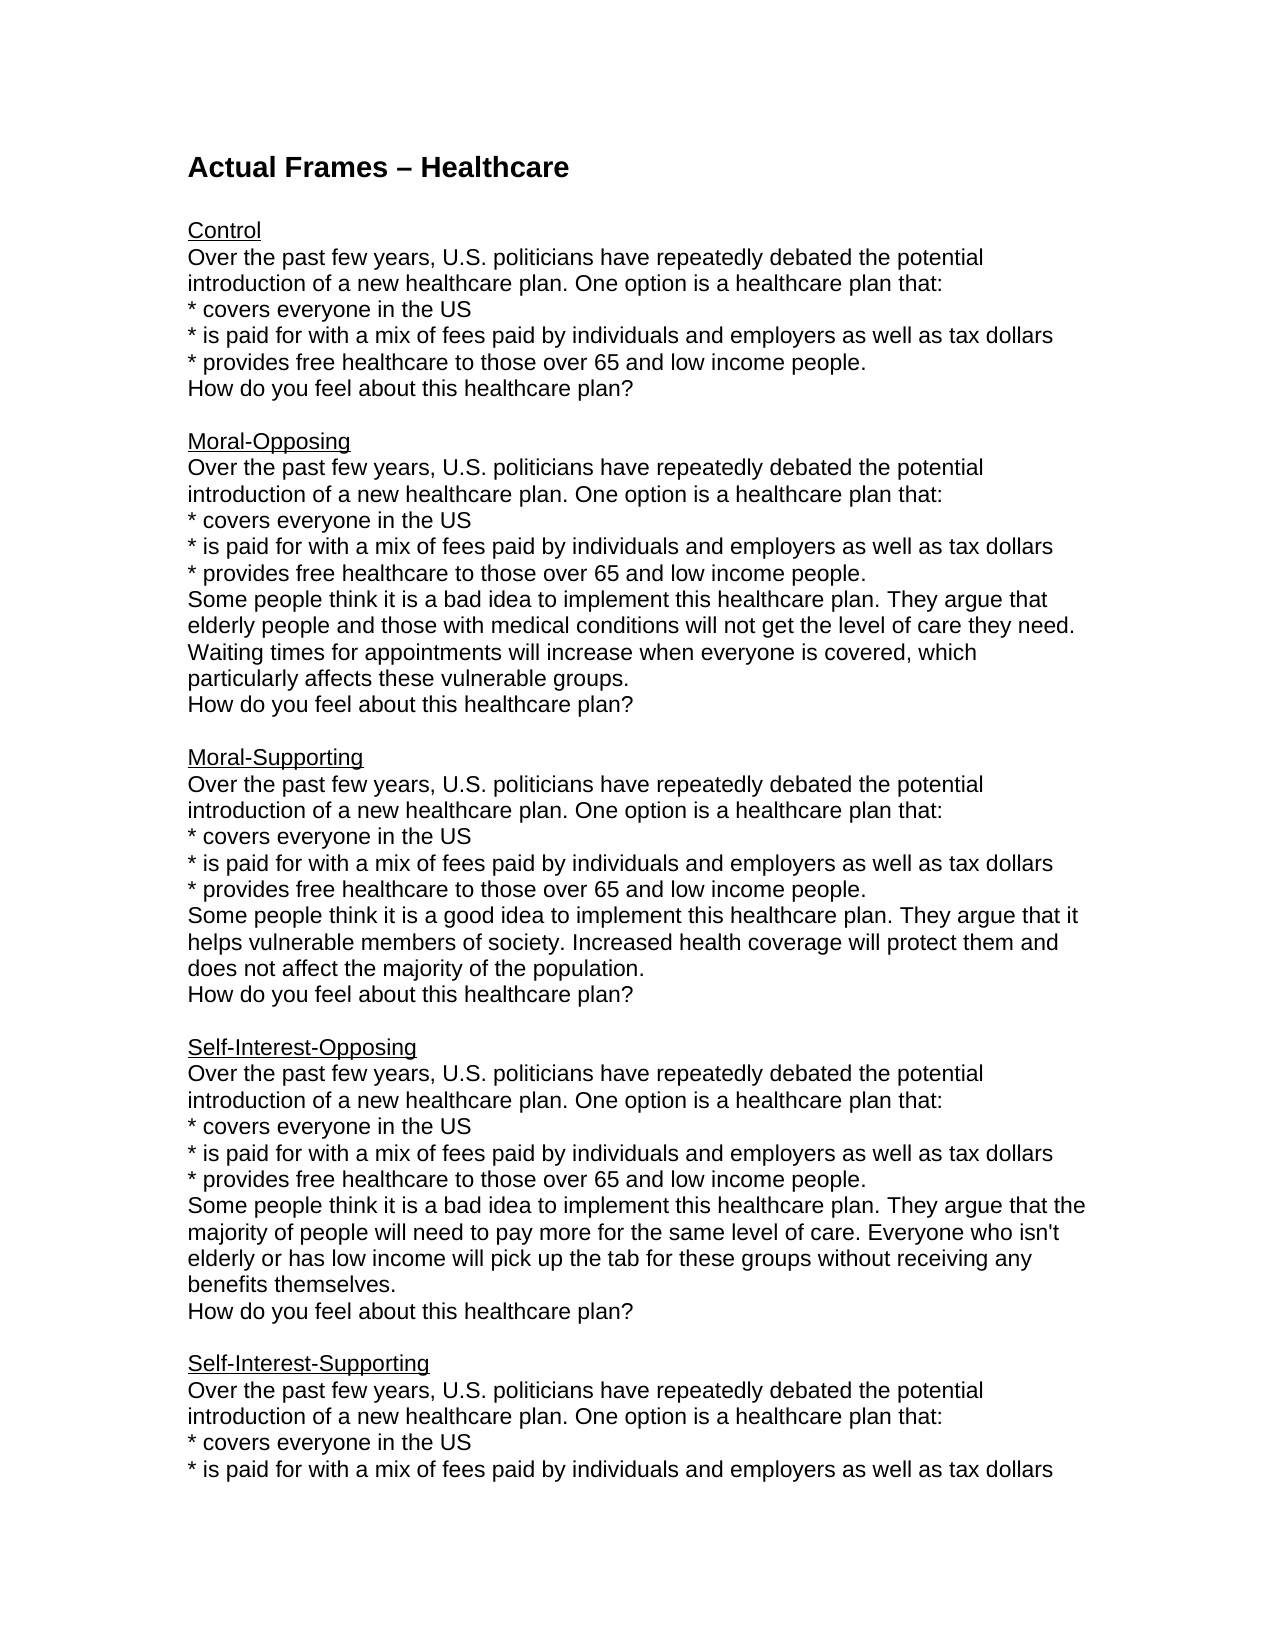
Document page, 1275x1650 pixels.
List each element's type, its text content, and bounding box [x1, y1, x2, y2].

text * is paid for with a mix of fees paid by individuals and employers as well as tax dollars [187, 533, 1087, 560]
text Over the past few years, U.S. politicians have repeatedly debated the potential introduction of a new healthcare plan. One option is a healthcare plan that: [187, 771, 1087, 823]
text Control [187, 217, 1087, 243]
text How do you feel about this healthcare plan? [187, 1298, 1087, 1324]
text Self-Interest-Supporting [187, 1350, 1087, 1377]
text How do you feel about this healthcare plan? [187, 375, 1087, 402]
text * covers everyone in the US [187, 823, 1087, 849]
text Over the past few years, U.S. politicians have repeatedly debated the potential introduction of a new healthcare plan. One option is a healthcare plan that: [187, 243, 1087, 296]
text Some people think it is a bad idea to implement this healthcare plan. They argue that elderly people and those with medical conditions will not get the level of care they need. Waiting times for appointments will increase when everyone is covered, which particularly affects these vulnerable groups. [187, 586, 1087, 691]
text * provides free healthcare to those over 65 and low income people. [187, 349, 1087, 375]
text * is paid for with a mix of fees paid by individuals and employers as well as tax dollars [187, 1456, 1087, 1482]
text * is paid for with a mix of fees paid by individuals and employers as well as tax dollars [187, 1139, 1087, 1166]
text How do you feel about this healthcare plan? [187, 981, 1087, 1008]
text Over the past few years, U.S. politicians have repeatedly debated the potential introduction of a new healthcare plan. One option is a healthcare plan that: [187, 1060, 1087, 1113]
text Some people think it is a good idea to implement this healthcare plan. They argue that it helps vulnerable members of society. Increased health coverage will protect them and does not affect the majority of the population. [187, 902, 1087, 981]
text * provides free healthcare to those over 65 and low income people. [187, 560, 1087, 586]
text * covers everyone in the US [187, 296, 1087, 322]
text * covers everyone in the US [187, 1113, 1087, 1139]
text * is paid for with a mix of fees paid by individuals and employers as well as tax dollars [187, 849, 1087, 876]
text * covers everyone in the US [187, 507, 1087, 533]
text * covers everyone in the US [187, 1429, 1087, 1456]
text Actual Frames – Healthcare [187, 150, 1087, 183]
text * is paid for with a mix of fees paid by individuals and employers as well as tax dollars [187, 322, 1087, 349]
text Self-Interest-Opposing [187, 1034, 1087, 1060]
text Over the past few years, U.S. politicians have repeatedly debated the potential introduction of a new healthcare plan. One option is a healthcare plan that: [187, 1377, 1087, 1429]
text * provides free healthcare to those over 65 and low income people. [187, 1166, 1087, 1192]
text How do you feel about this healthcare plan? [187, 691, 1087, 718]
text * provides free healthcare to those over 65 and low income people. [187, 876, 1087, 902]
text Moral-Opposing [187, 428, 1087, 454]
text Moral-Supporting [187, 744, 1087, 771]
text Some people think it is a bad idea to implement this healthcare plan. They argue that the majority of people will need to pay more for the same level of care. Everyone who isn't elderly or has low income will pick up the tab for these groups without receiving any benefits themselves. [187, 1192, 1087, 1298]
text Over the past few years, U.S. politicians have repeatedly debated the potential introduction of a new healthcare plan. One option is a healthcare plan that: [187, 454, 1087, 507]
